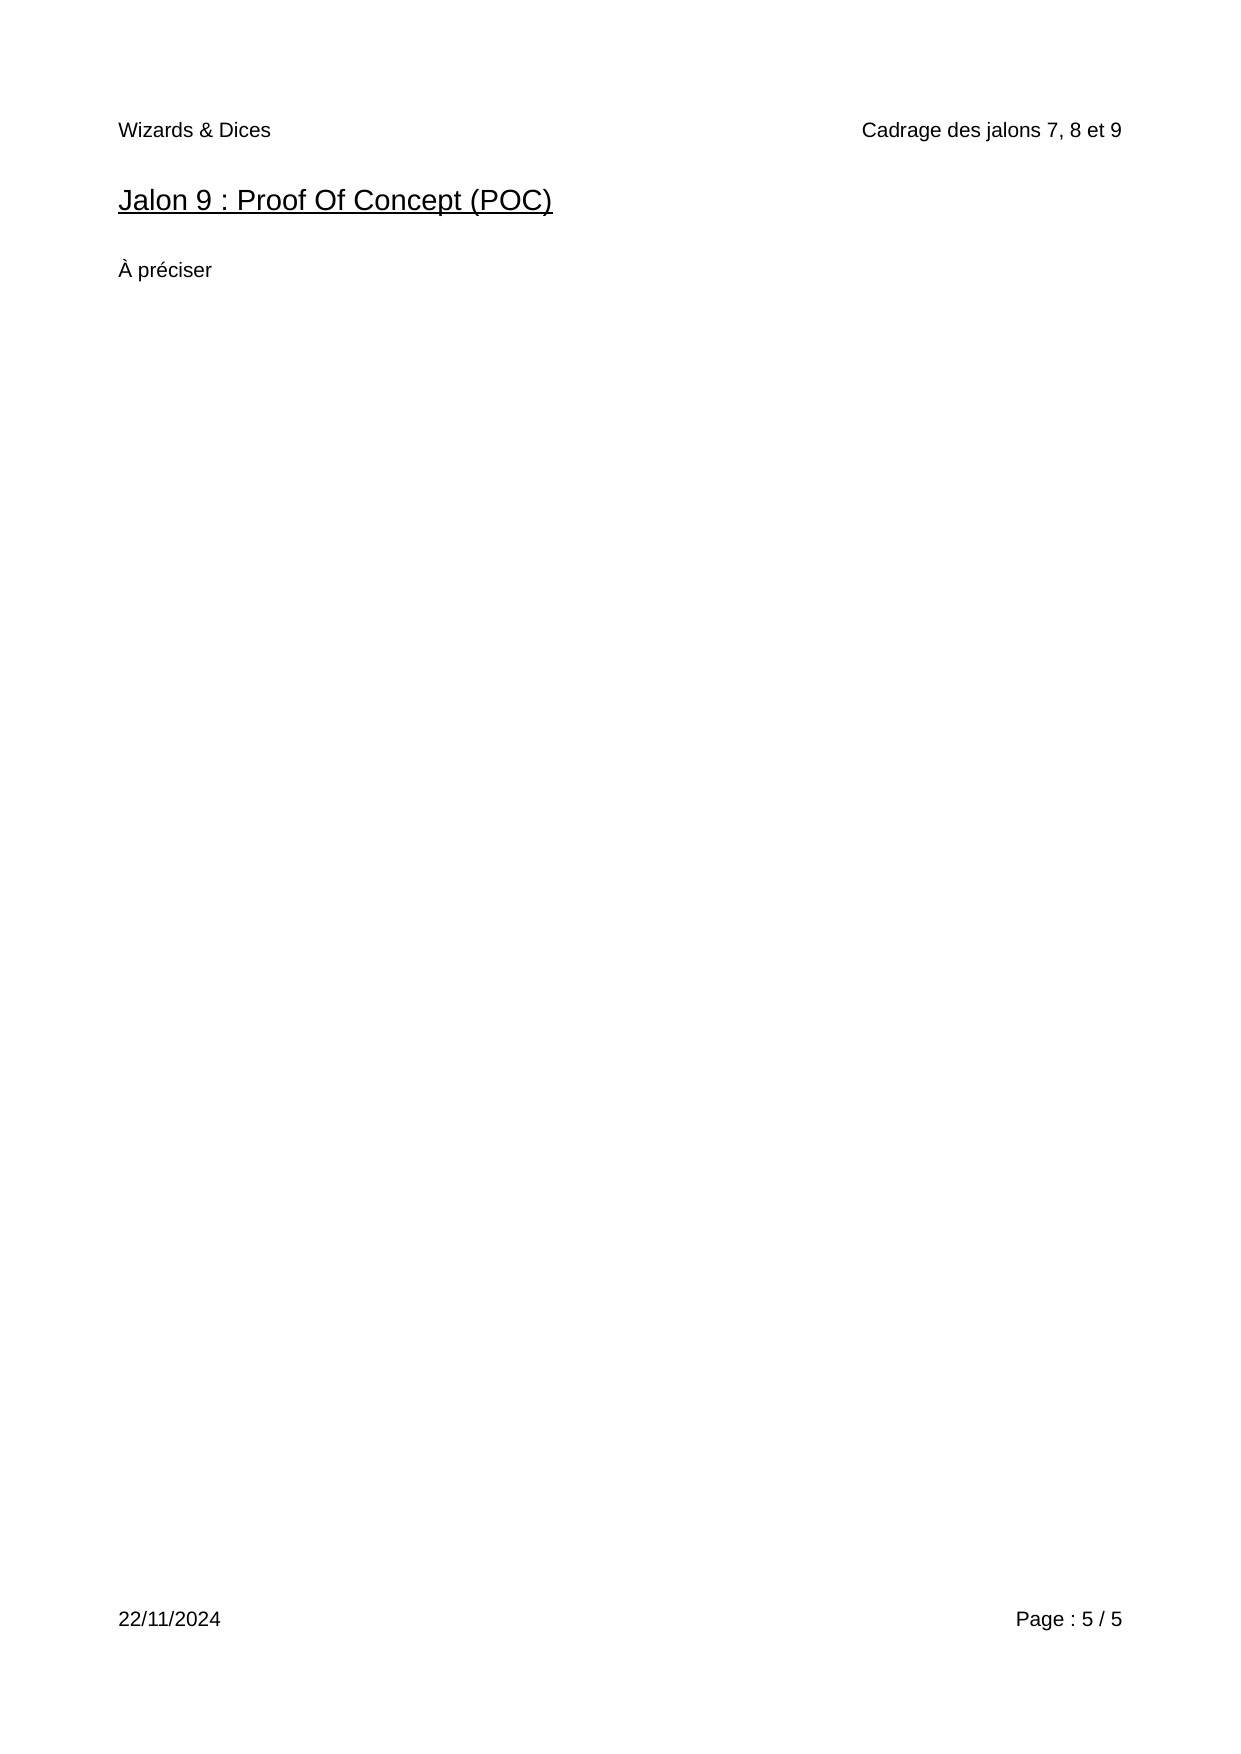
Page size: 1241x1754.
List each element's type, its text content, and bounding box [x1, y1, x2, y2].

subtitle Jalon 9 : Proof Of Concept (POC) [118, 183, 1122, 217]
text À préciser [118, 258, 1122, 282]
